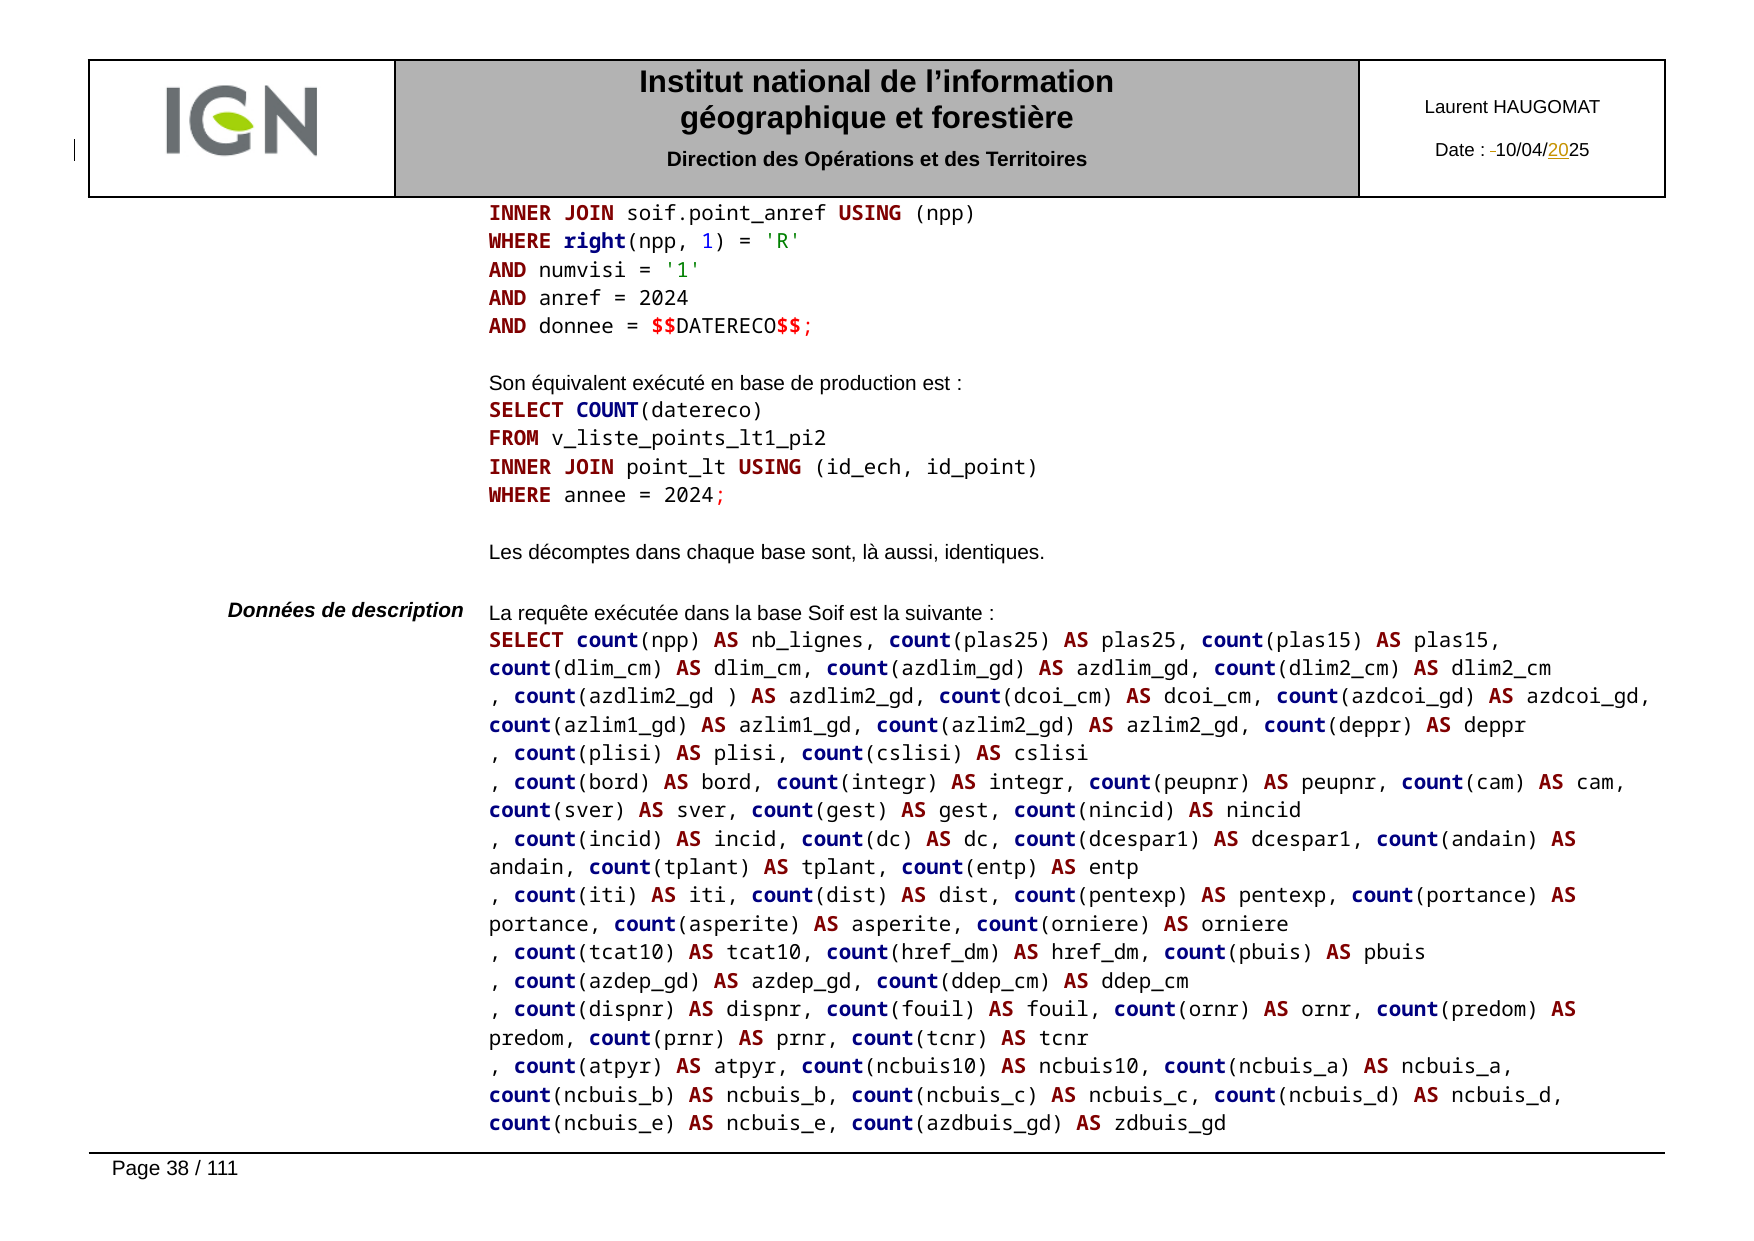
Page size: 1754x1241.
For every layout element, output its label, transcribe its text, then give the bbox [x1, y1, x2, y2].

table_cell La requête exécutée dans la base Soif est la suivante : SELECT count(npp) AS nb_lignes, count(plas25) AS plas25, count(plas15) AS plas15, count(dlim_cm) AS dlim_cm, count(azdlim_gd) AS azdlim_gd, count(dlim2_cm) AS dlim2_cm , count(azdlim2_gd ) AS azdlim2_gd, count(dcoi_cm) AS dcoi_cm, count(azdcoi_gd) AS azdcoi_gd, count(azlim1_gd) AS azlim1_gd, count(azlim2_gd) AS azlim2_gd, count(deppr) AS deppr , count(plisi) AS plisi, count(cslisi) AS cslisi , count(bord) AS bord, count(integr) AS integr, count(peupnr) AS peupnr, count(cam) AS cam, count(sver) AS sver, count(gest) AS gest, count(nincid) AS nincid , count(incid) AS incid, count(dc) AS dc, count(dcespar1) AS dcespar1, count(andain) AS andain, count(tplant) AS tplant, count(entp) AS entp , count(iti) AS iti, count(dist) AS dist, count(pentexp) AS pentexp, count(portance) AS portance, count(asperite) AS asperite, count(orniere) AS orniere , count(tcat10) AS tcat10, count(href_dm) AS href_dm, count(pbuis) AS pbuis , count(azdep_gd) AS azdep_gd, count(ddep_cm) AS ddep_cm , count(dispnr) AS dispnr, count(fouil) AS fouil, count(ornr) AS ornr, count(predom) AS predom, count(prnr) AS prnr, count(tcnr) AS tcnr , count(atpyr) AS atpyr, count(ncbuis10) AS ncbuis10, count(ncbuis_a) AS ncbuis_a, count(ncbuis_b) AS ncbuis_b, count(ncbuis_c) AS ncbuis_c, count(ncbuis_d) AS ncbuis_d, count(ncbuis_e) AS ncbuis_e, count(azdbuis_gd) AS zdbuis_gd [483, 597, 1665, 1142]
table_cell Données de description [89, 597, 483, 1142]
picture [141, 62, 343, 180]
table_cell INNER JOIN soif.point_anref USING (npp) WHERE right(npp, 1) = 'R' AND numvisi = '1' AND anref = 2024 AND donnee = $$DATERECO$$; Son équivalent exécuté en base de production est : SELECT COUNT(datereco) FROM v_liste_points_lt1_pi2 INNER JOIN point_lt USING (id_ech, id_point) WHERE annee = 2024; Les décomptes dans chaque base sont, là aussi, identiques. [483, 198, 1665, 597]
table_cell [89, 198, 483, 597]
